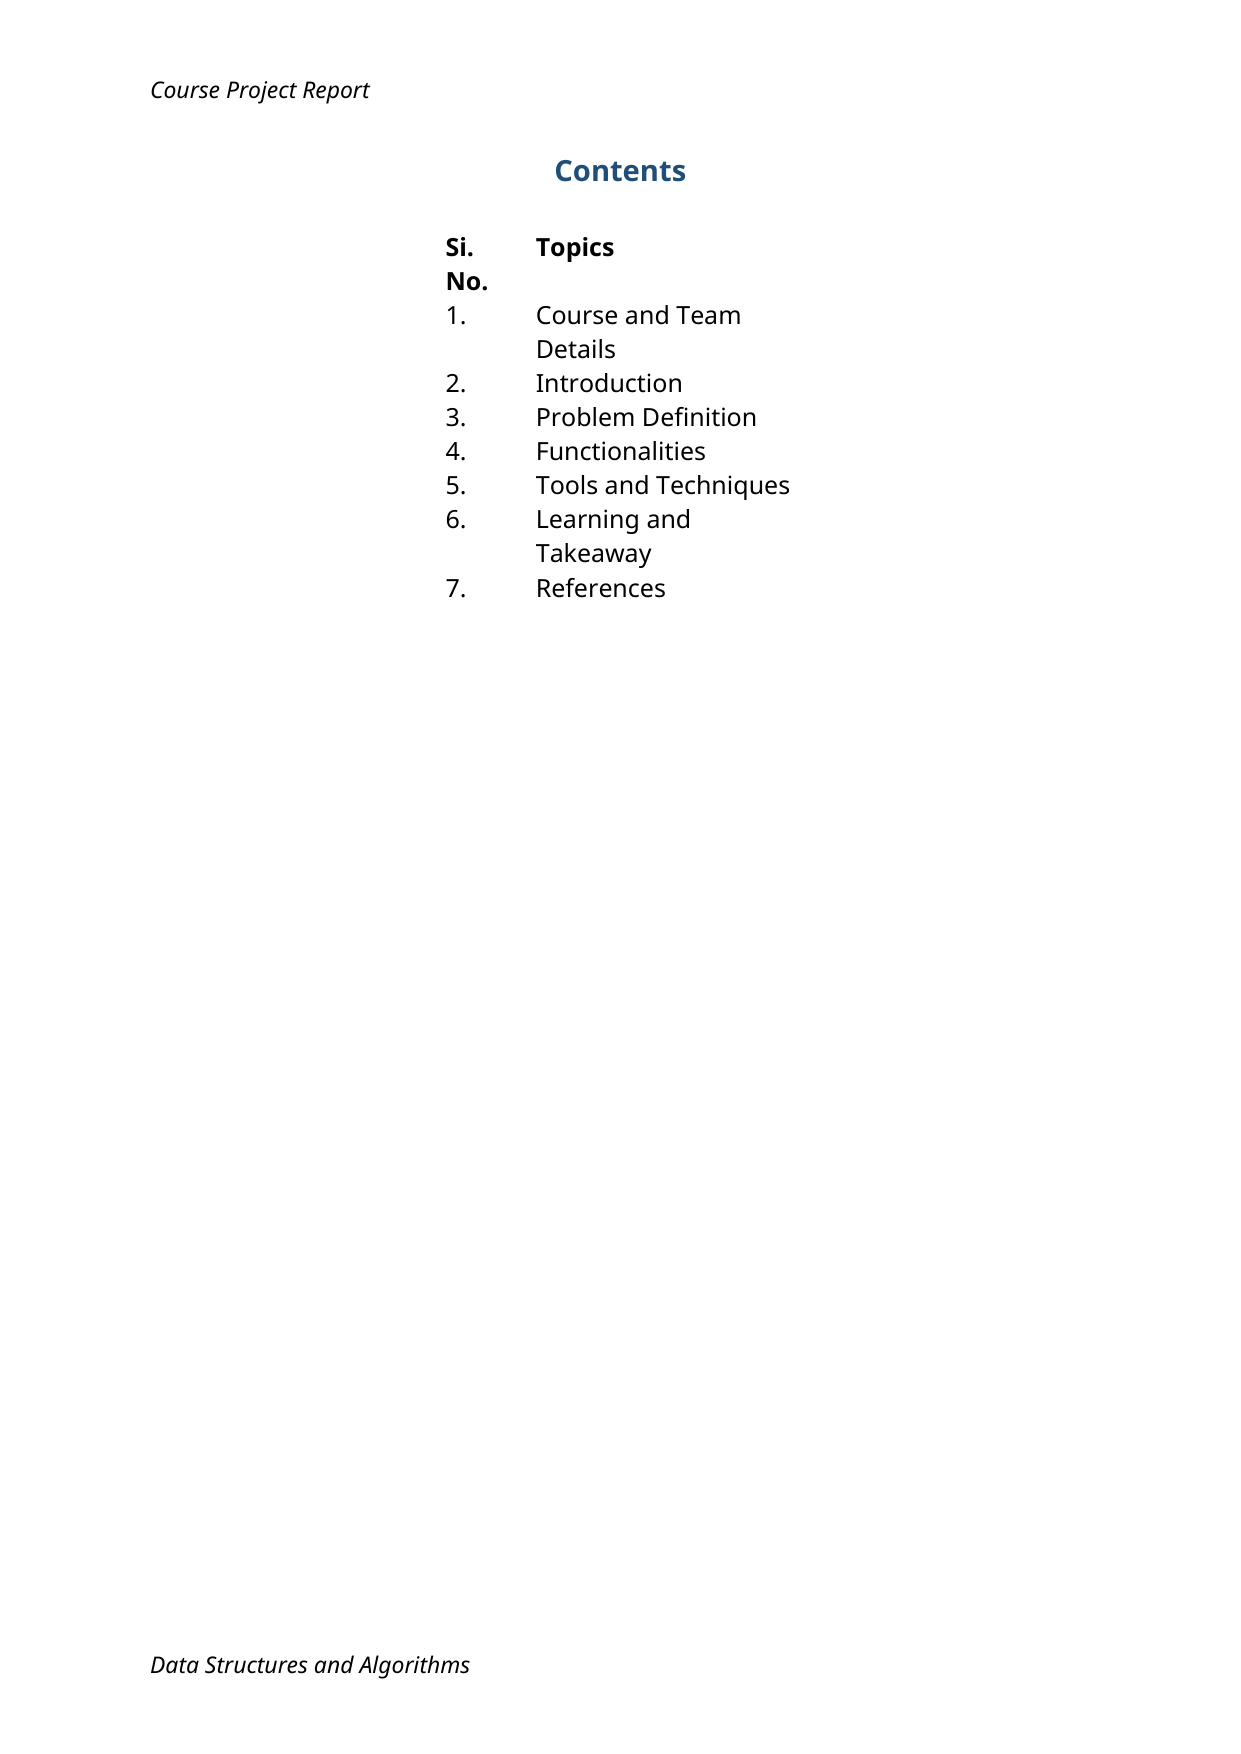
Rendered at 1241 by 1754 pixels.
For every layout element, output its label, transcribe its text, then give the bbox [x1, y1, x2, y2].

table_cell References [524, 570, 806, 604]
table_cell Learning and Takeaway [524, 502, 806, 570]
table_cell 6. [434, 502, 524, 570]
table_cell Problem Definition [524, 400, 806, 434]
table_cell 3. [434, 400, 524, 434]
table_cell 7. [434, 570, 524, 604]
text Contents [150, 150, 1090, 190]
table_cell Introduction [524, 366, 806, 400]
table_cell Course and Team Details [524, 298, 806, 366]
table_cell 4. [434, 434, 524, 468]
table_cell Functionalities [524, 434, 806, 468]
table_cell 1. [434, 298, 524, 366]
table_cell Tools and Techniques [524, 468, 806, 502]
table_cell 5. [434, 468, 524, 502]
table_header Si. No. [434, 230, 524, 298]
table_header Topics [524, 230, 806, 298]
table_cell 2. [434, 366, 524, 400]
